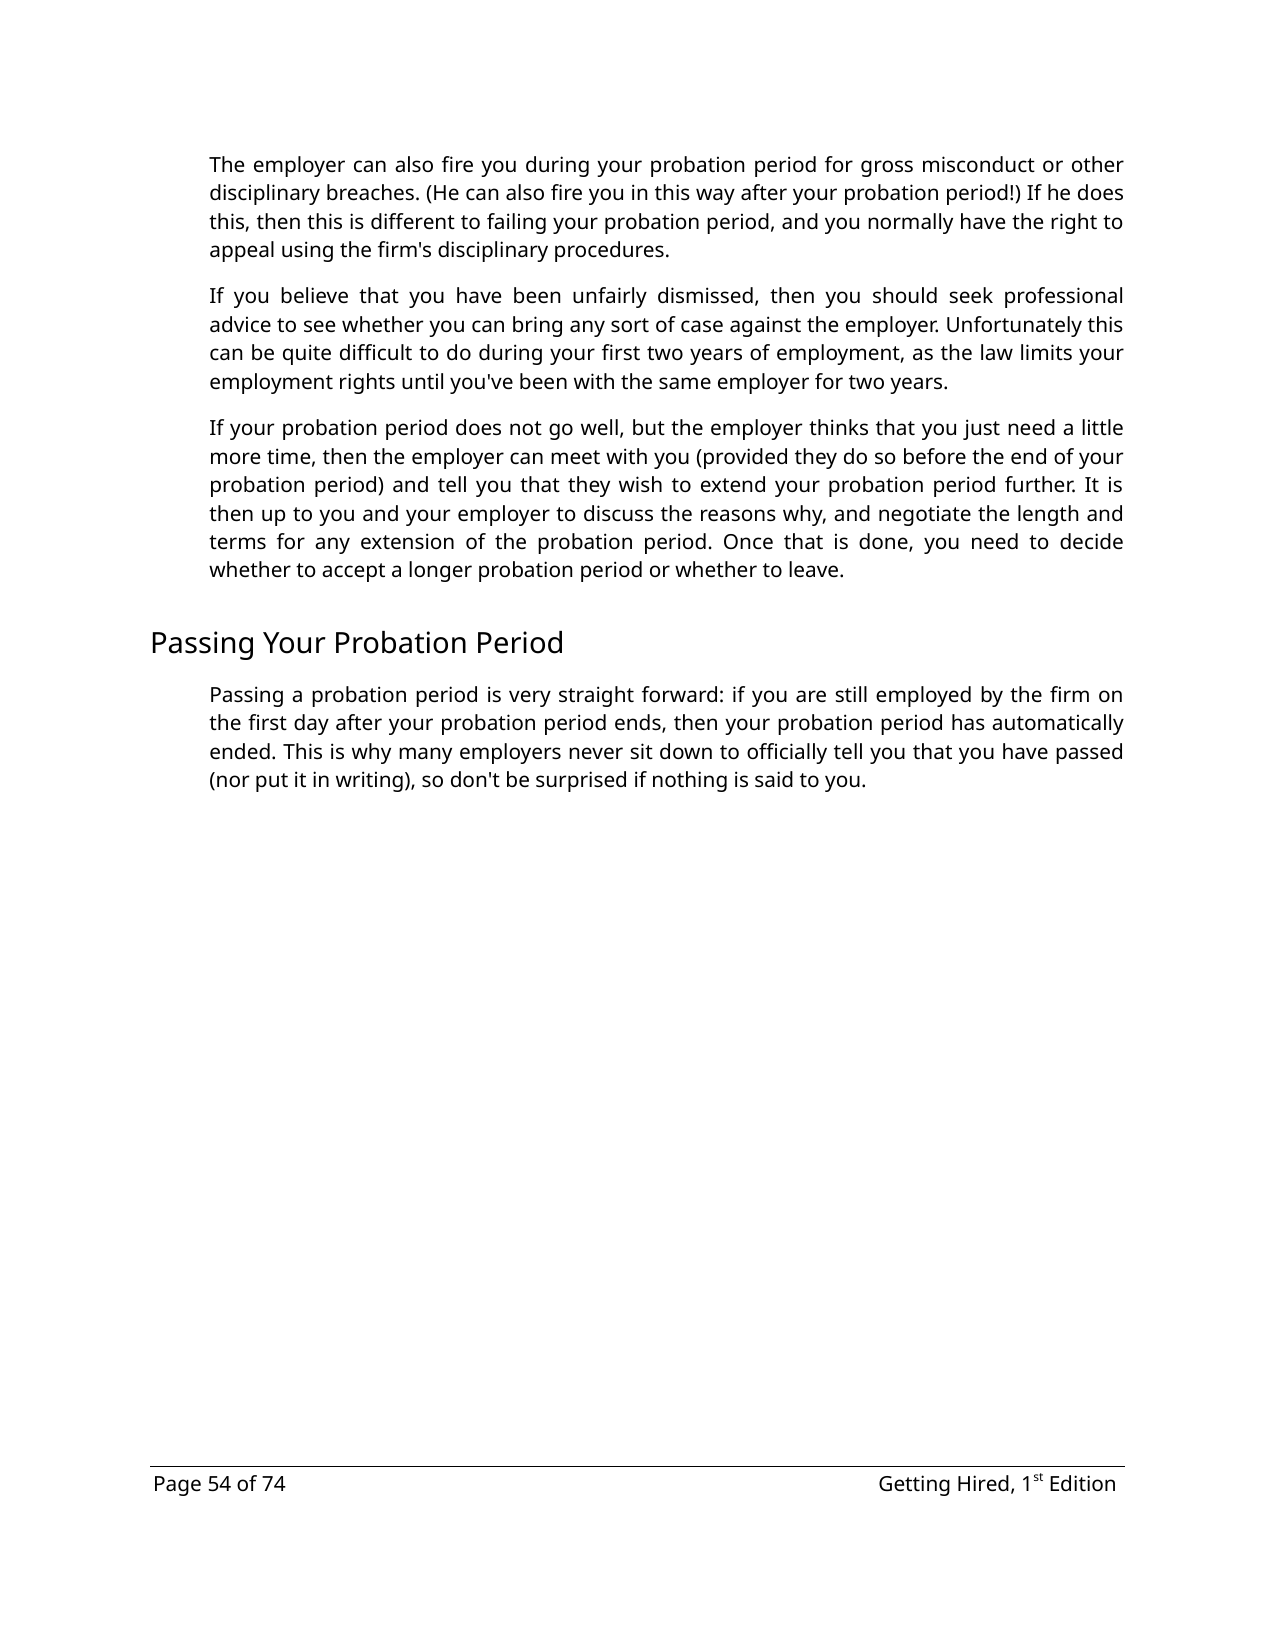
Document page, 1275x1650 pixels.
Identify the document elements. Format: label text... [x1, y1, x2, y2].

text If your probation period does not go well, but the employer thinks that you just need a little more time, then the employer can meet with you (provided they do so before the end of your probation period) and tell you that they wish to extend your probation period further. It is then up to you and your employer to discuss the reasons why, and negotiate the length and terms for any extension of the probation period. Once that is done, you need to decide whether to accept a longer probation period or whether to leave. [209, 413, 1125, 584]
text If you believe that you have been unfairly dismissed, then you should seek professional advice to see whether you can bring any sort of case against the employer. Unfortunately this can be quite difficult to do during your first two years of employment, as the law limits your employment rights until you've been with the same employer for two years. [209, 282, 1125, 395]
text The employer can also fire you during your probation period for gross misconduct or other disciplinary breaches. (He can also fire you in this way after your probation period!) If he does this, then this is different to failing your probation period, and you normally have the right to appeal using the firm's disciplinary procedures. [209, 150, 1125, 264]
subtitle Passing Your Probation Period [150, 622, 1125, 662]
text Passing a probation period is very straight forward: if you are still employed by the firm on the first day after your probation period ends, then your probation period has automatically ended. This is why many employers never sit down to officially tell you that you have passed (nor put it in writing), so don't be surprised if nothing is said to you. [209, 680, 1125, 794]
